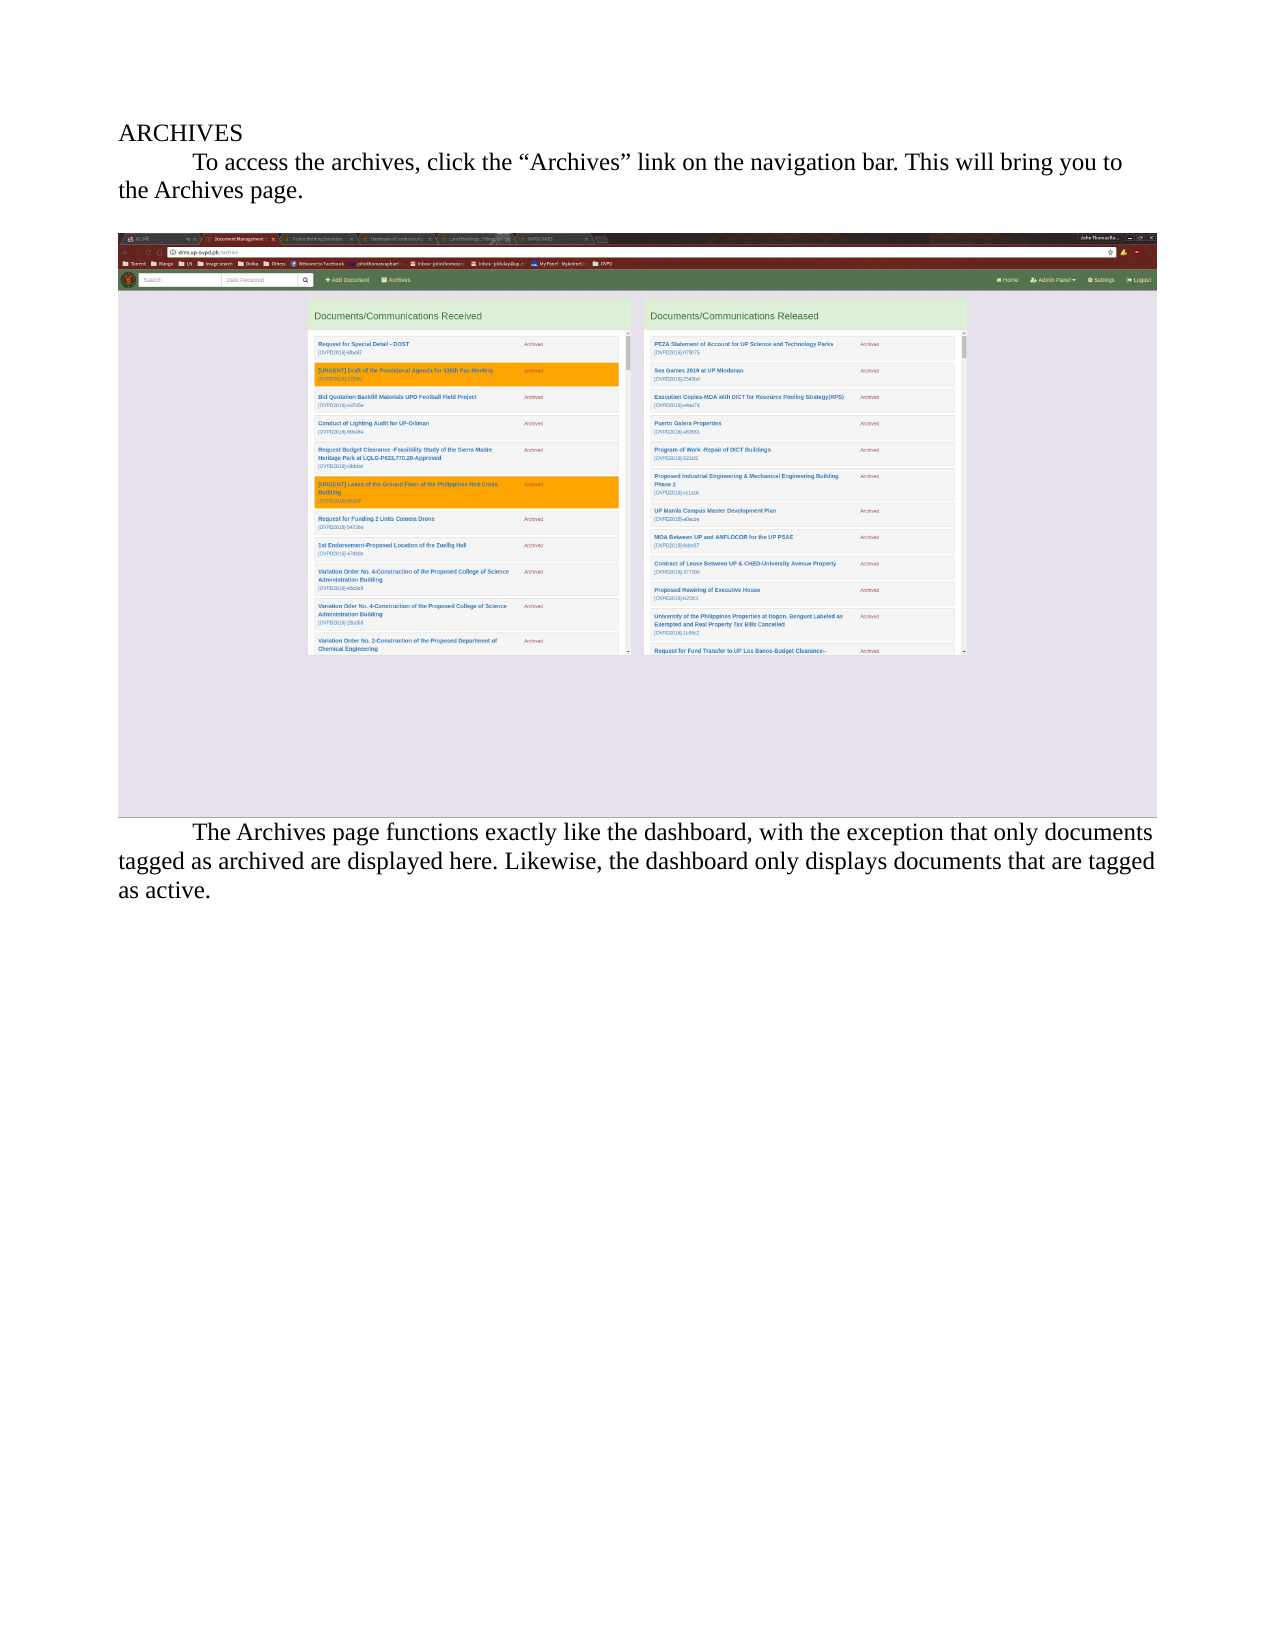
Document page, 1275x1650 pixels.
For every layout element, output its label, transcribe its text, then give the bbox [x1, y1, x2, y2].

text ARCHIVES [118, 118, 1157, 147]
text To access the archives, click the “Archives” link on the navigation bar. This will bring you to the Archives page. [118, 147, 1157, 204]
text The Archives page functions exactly like the dashboard, with the exception that only documents tagged as archived are displayed here. Likewise, the dashboard only displays documents that are tagged as active. [118, 818, 1157, 904]
picture [118, 233, 1157, 818]
